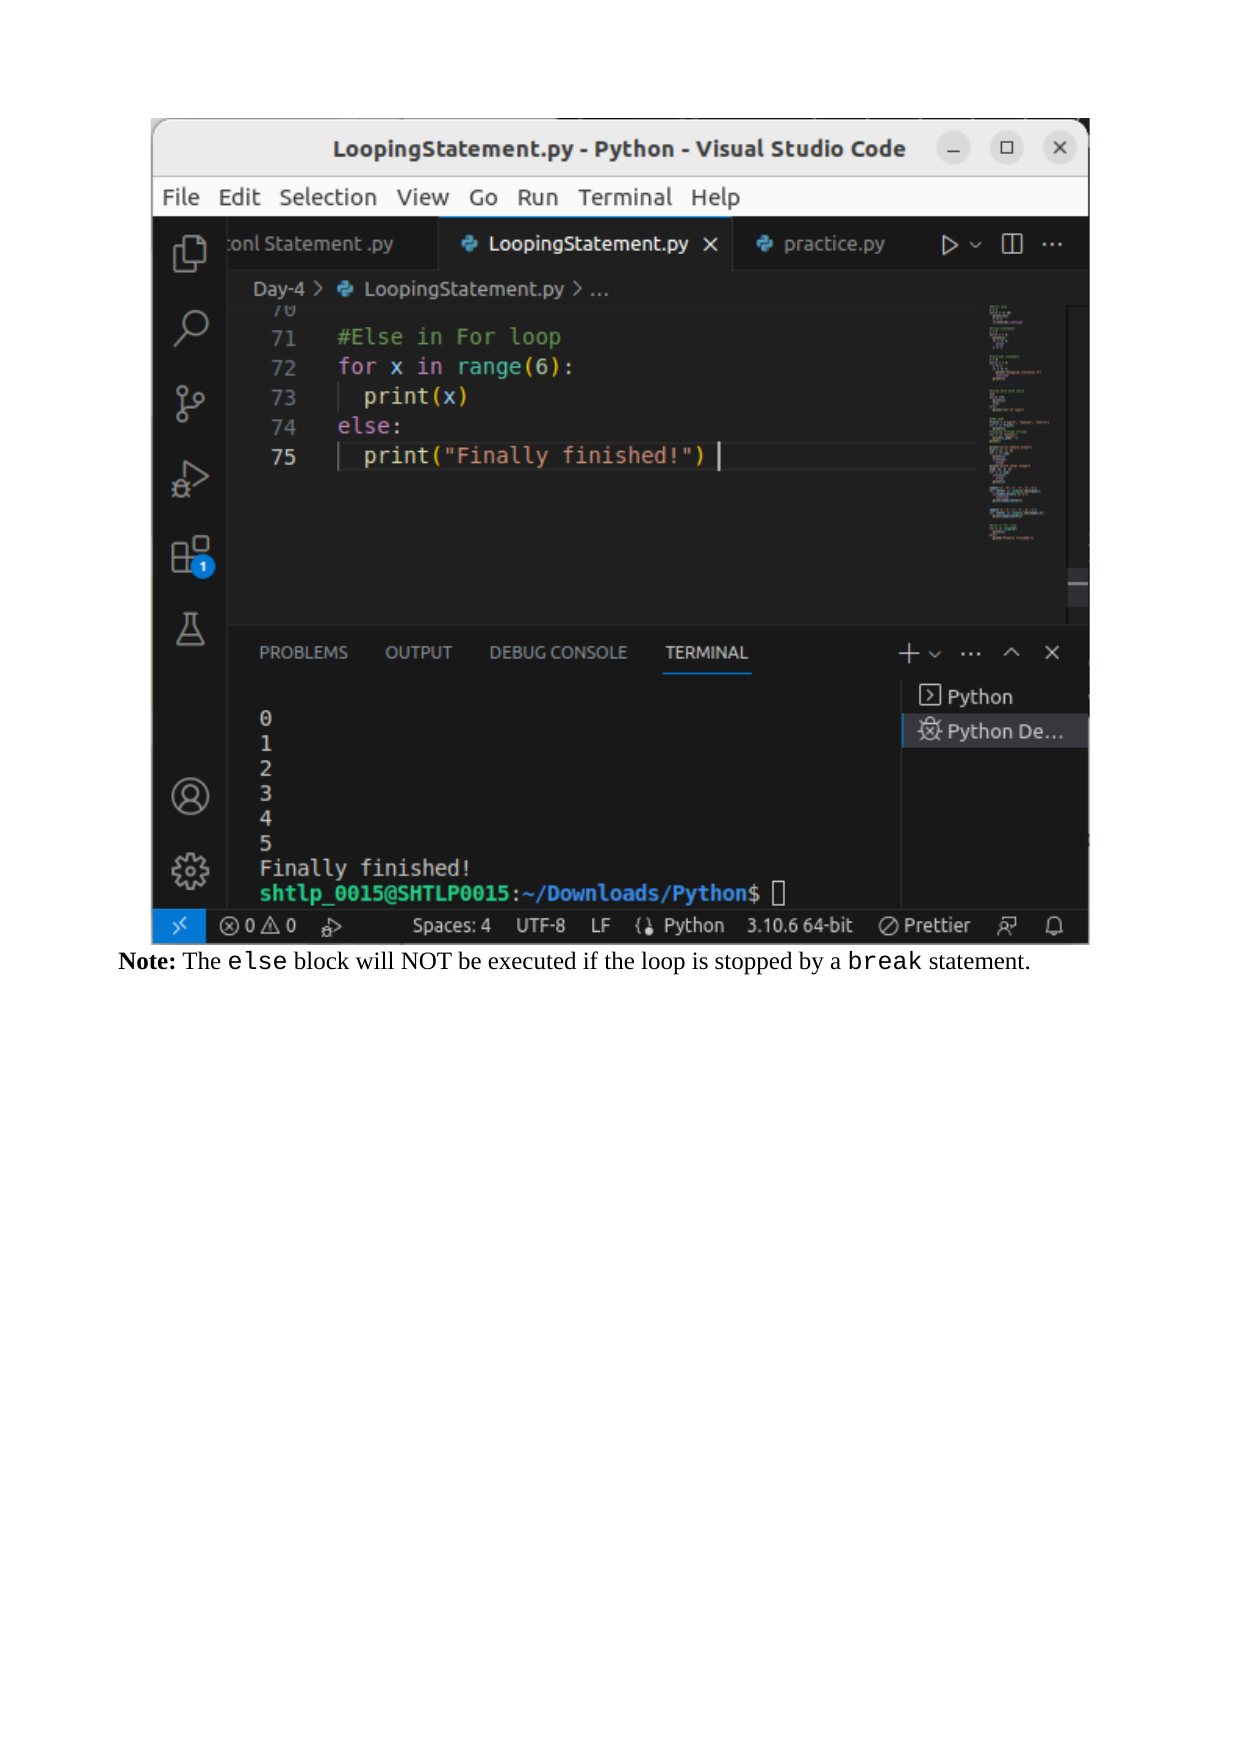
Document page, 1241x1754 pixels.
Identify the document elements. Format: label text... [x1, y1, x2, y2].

picture [150, 118, 1090, 945]
text Note: The else block will NOT be executed if the loop is stopped by a break statement. [118, 946, 1122, 977]
